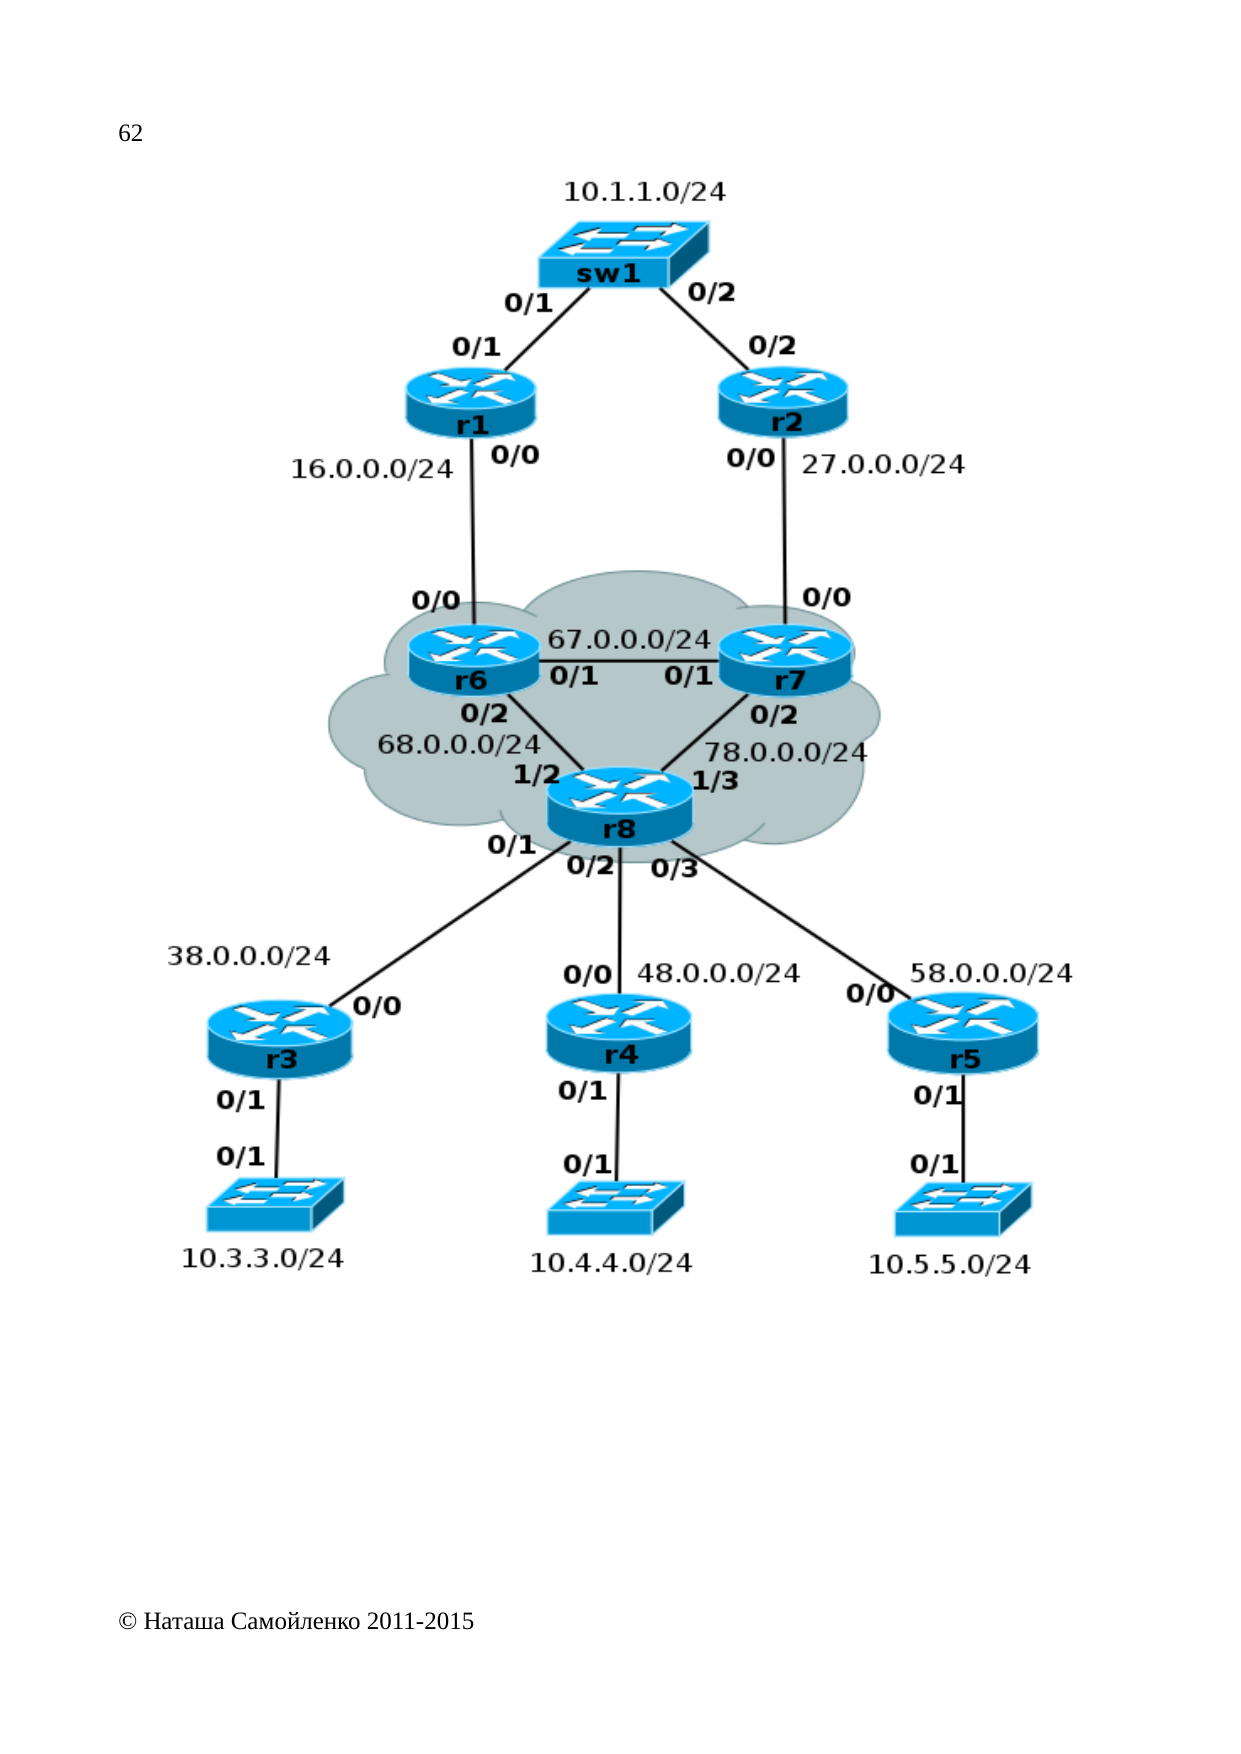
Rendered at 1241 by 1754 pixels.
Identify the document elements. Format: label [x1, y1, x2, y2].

picture [167, 177, 1073, 1280]
